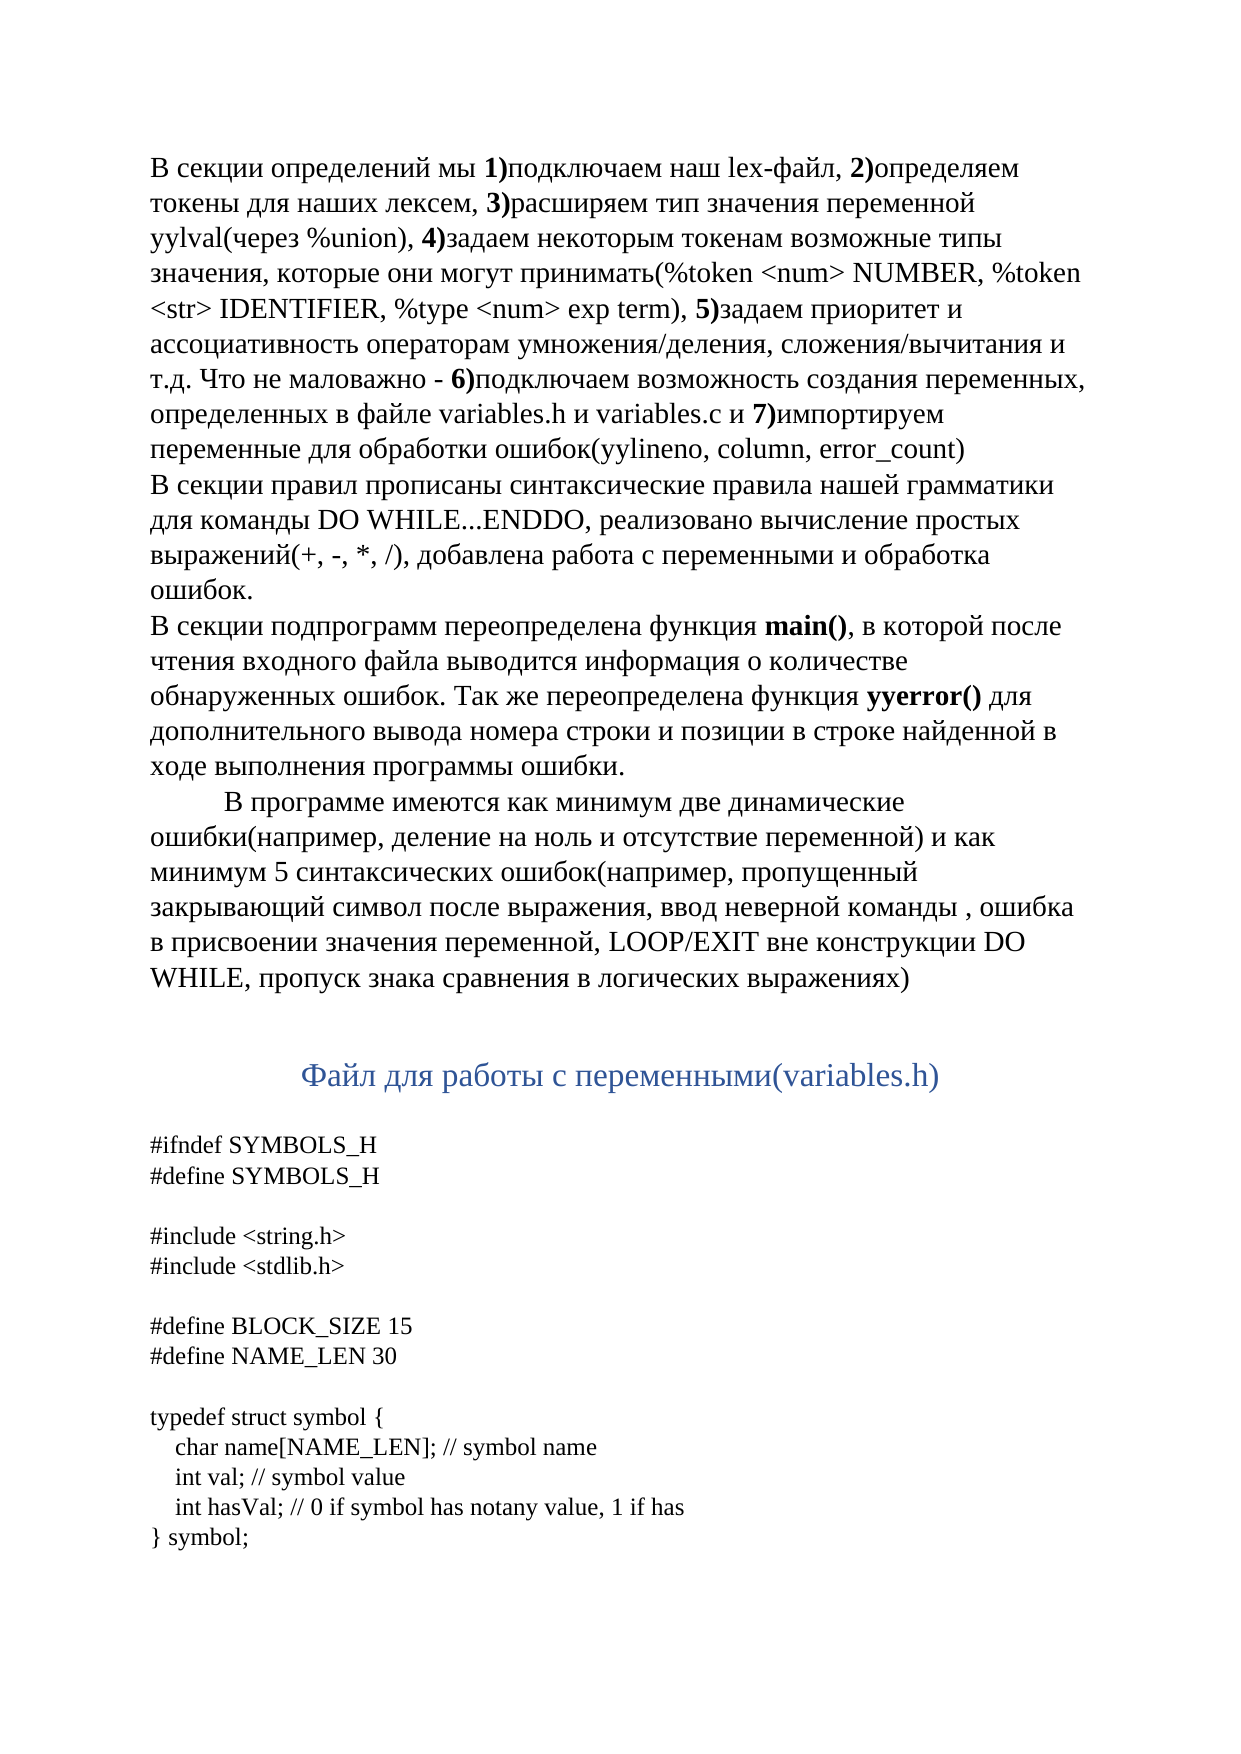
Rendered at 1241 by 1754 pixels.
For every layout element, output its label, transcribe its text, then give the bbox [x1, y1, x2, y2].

text #ifndef SYMBOLS_H [150, 1131, 1090, 1159]
text #define NAME_LEN 30 [150, 1341, 1090, 1370]
text char name[NAME_LEN]; // symbol name [150, 1432, 1090, 1460]
text В секции подпрограмм переопределена функция main(), в которой после чтения входного файла выводится информация о количестве обнаруженных ошибок. Так же переопределена функция yyerror() для дополнительного вывода номера строки и позиции в строке найденной в ходе выполнения программы ошибки. [150, 608, 1090, 782]
text typedef struct symbol { [150, 1402, 1090, 1430]
text int val; // symbol value [150, 1462, 1090, 1491]
text } symbol; [150, 1522, 1090, 1551]
text int hasVal; // 0 if symbol has notany value, 1 if has [150, 1492, 1090, 1521]
text #define BLOCK_SIZE 15 [150, 1311, 1090, 1340]
text #include <string.h> [150, 1221, 1090, 1250]
text В секции определений мы 1)подключаем наш lex-файл, 2)определяем токены для наших лексем, 3)расширяем тип значения переменной yylval(через %union), 4)задаем некоторым токенам возможные типы значения, которые они могут принимать(%token <num> NUMBER, %token <str> IDENTIFIER, %type <num> exp term), 5)задаем приоритет и ассоциативность операторам умножения/деления, сложения/вычитания и т.д. Что не маловажно - 6)подключаем возможность создания переменных, определенных в файле variables.h и variables.c и 7)импортируем переменные для обработки ошибок(yylineno, column, error_count) [150, 150, 1090, 465]
text В секции правил прописаны синтаксические правила нашей грамматики для команды DO WHILE...ENDDO, реализовано вычисление простых выражений(+, -, *, /), добавлена работа с переменными и обработка ошибок. [150, 467, 1090, 606]
text #define SYMBOLS_H [150, 1161, 1090, 1189]
subtitle Файл для работы с переменными(variables.h) [150, 1055, 1090, 1093]
text #include <stdlib.h> [150, 1251, 1090, 1280]
text В программе имеются как минимум две динамические ошибки(например, деление на ноль и отсутствие переменной) и как минимум 5 синтаксических ошибок(например, пропущенный закрывающий символ после выражения, ввод неверной команды , ошибка в присвоении значения переменной, LOOP/EXIT вне конструкции DO WHILE, пропуск знака сравнения в логических выражениях) [150, 784, 1090, 993]
